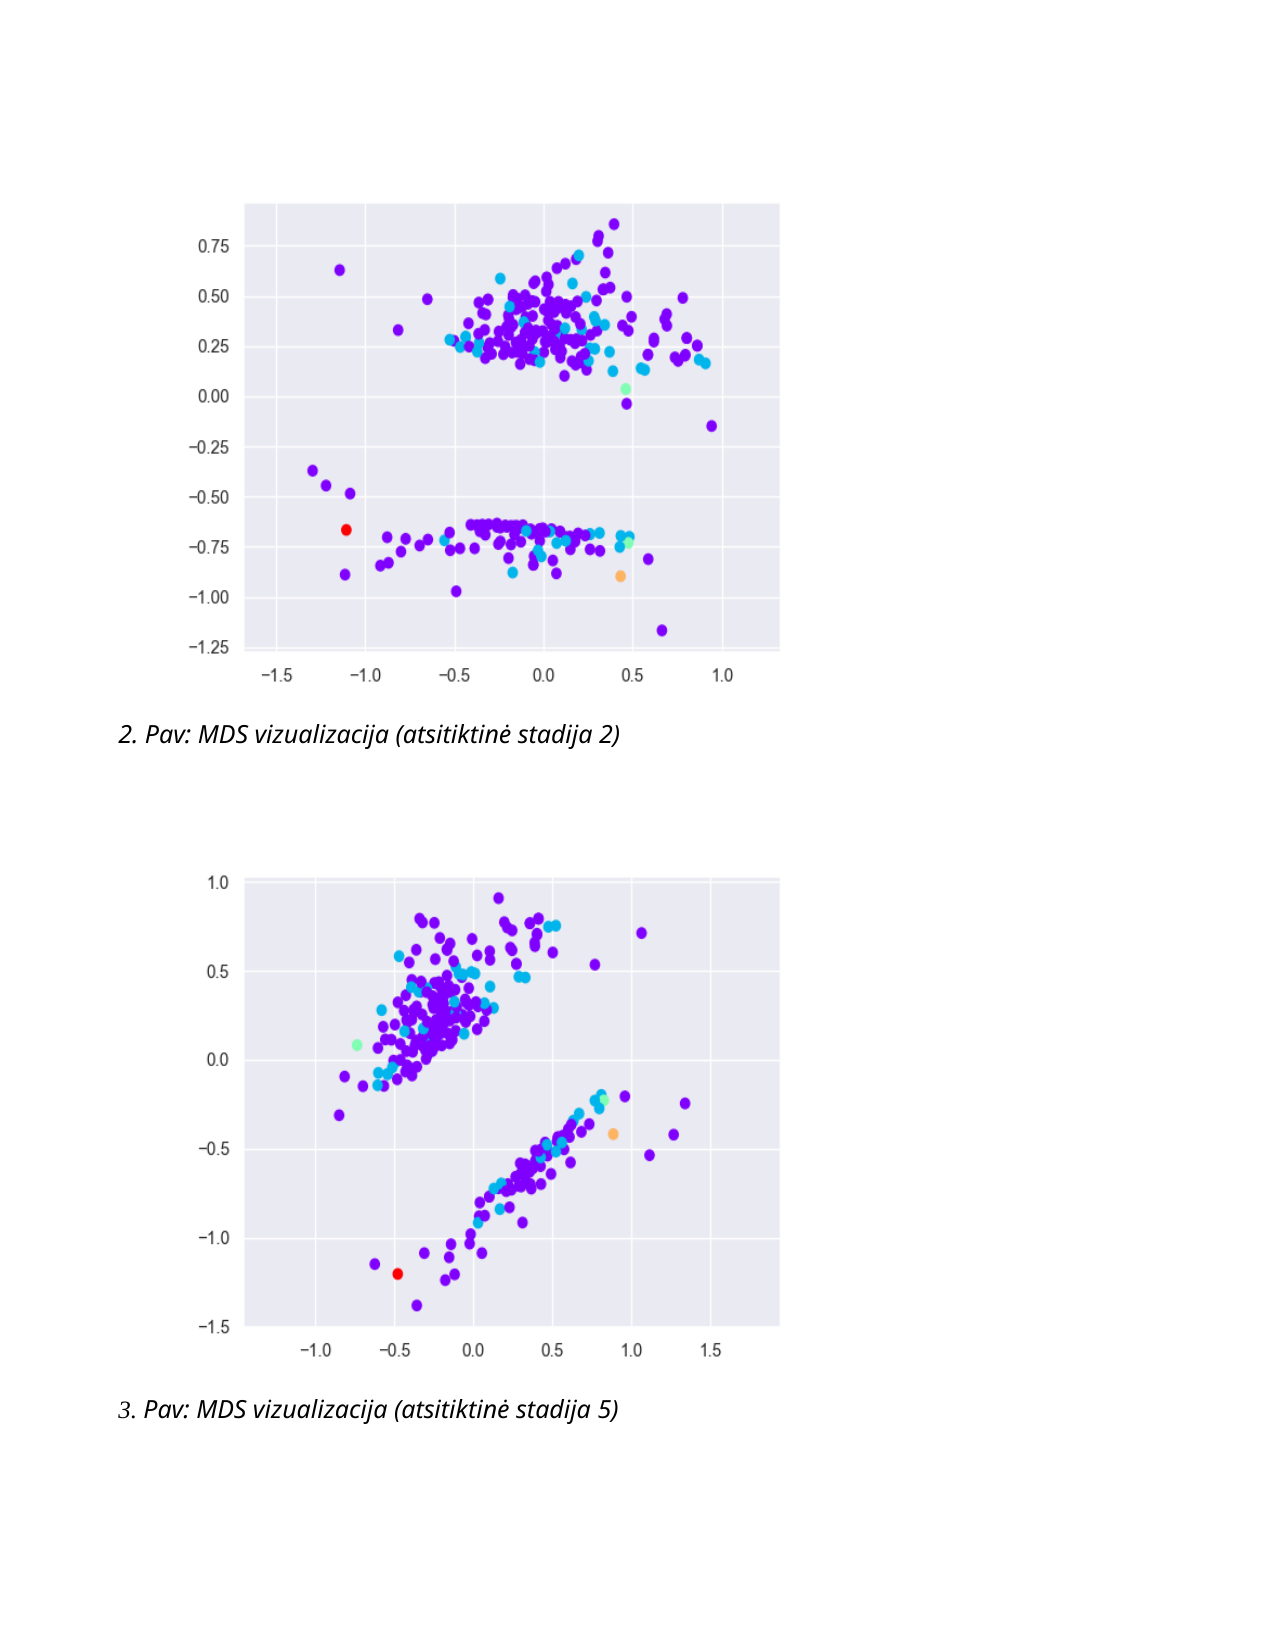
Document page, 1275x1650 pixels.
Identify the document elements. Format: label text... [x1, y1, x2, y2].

picture [157, 806, 850, 1392]
text 3. Pav: MDS vizualizacija (atsitiktinė stadija 5) [118, 805, 871, 1425]
text 2. Pav: MDS vizualizacija (atsitiktinė stadija 2) [118, 131, 871, 751]
picture [157, 132, 850, 717]
